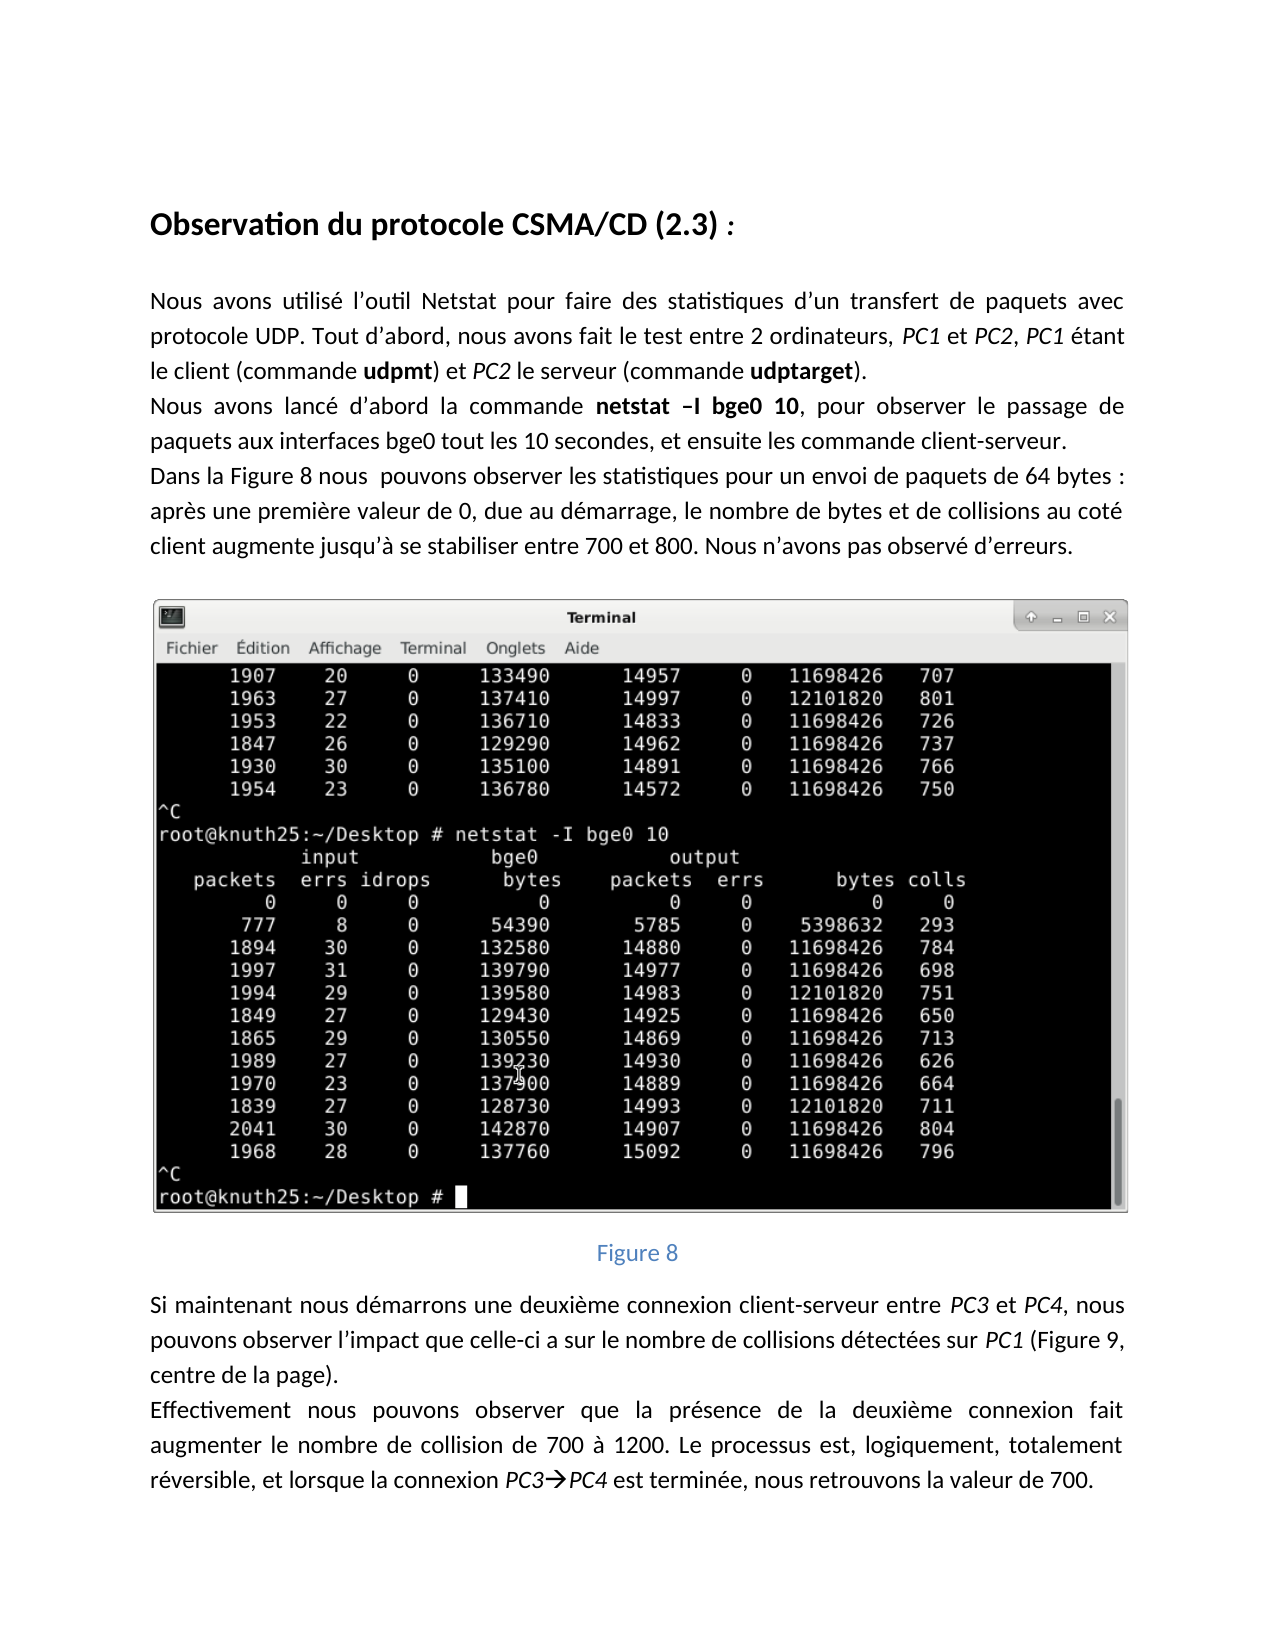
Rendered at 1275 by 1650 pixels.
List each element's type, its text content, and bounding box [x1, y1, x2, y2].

text Nous avons utilisé l’outil Netstat pour faire des statistiques d’un transfert de paquets avec protocole UDP. Tout d’abord, nous avons fait le test entre 2 ordinateurs, PC1 et PC2, PC1 étant le client (commande udpmt) et PC2 le serveur (commande udptarget). [150, 285, 1125, 385]
text Si maintenant nous démarrons une deuxième connexion client-serveur entre PC3 et PC4, nous pouvons observer l’impact que celle-ci a sur le nombre de collisions détectées sur PC1 (Figure 9, centre de la page). [150, 1289, 1125, 1389]
text Nous avons lancé d’abord la commande netstat –I bge0 10, pour observer le passage de paquets aux interfaces bge0 tout les 10 secondes, et ensuite les commande client-serveur. [150, 390, 1125, 455]
text Observation du protocole CSMA/CD (2.3) : [150, 203, 1125, 244]
text Effectivement nous pouvons observer que la présence de la deuxième connexion fait augmenter le nombre de collision de 700 à 1200. Le processus est, logiquement, totalement réversible, et lorsque la connexion PC3PC4 est terminée, nous retrouvons la valeur de 700. [150, 1394, 1125, 1494]
picture [153, 599, 1129, 1213]
text Dans la Figure 8 nous pouvons observer les statistiques pour un envoi de paquets de 64 bytes : après une première valeur de 0, due au démarrage, le nombre de bytes et de collisions au coté client augmente jusqu’à se stabiliser entre 700 et 800. Nous n’avons pas observé d’erreurs. [150, 460, 1125, 560]
text Figure 8 [150, 1237, 1125, 1268]
